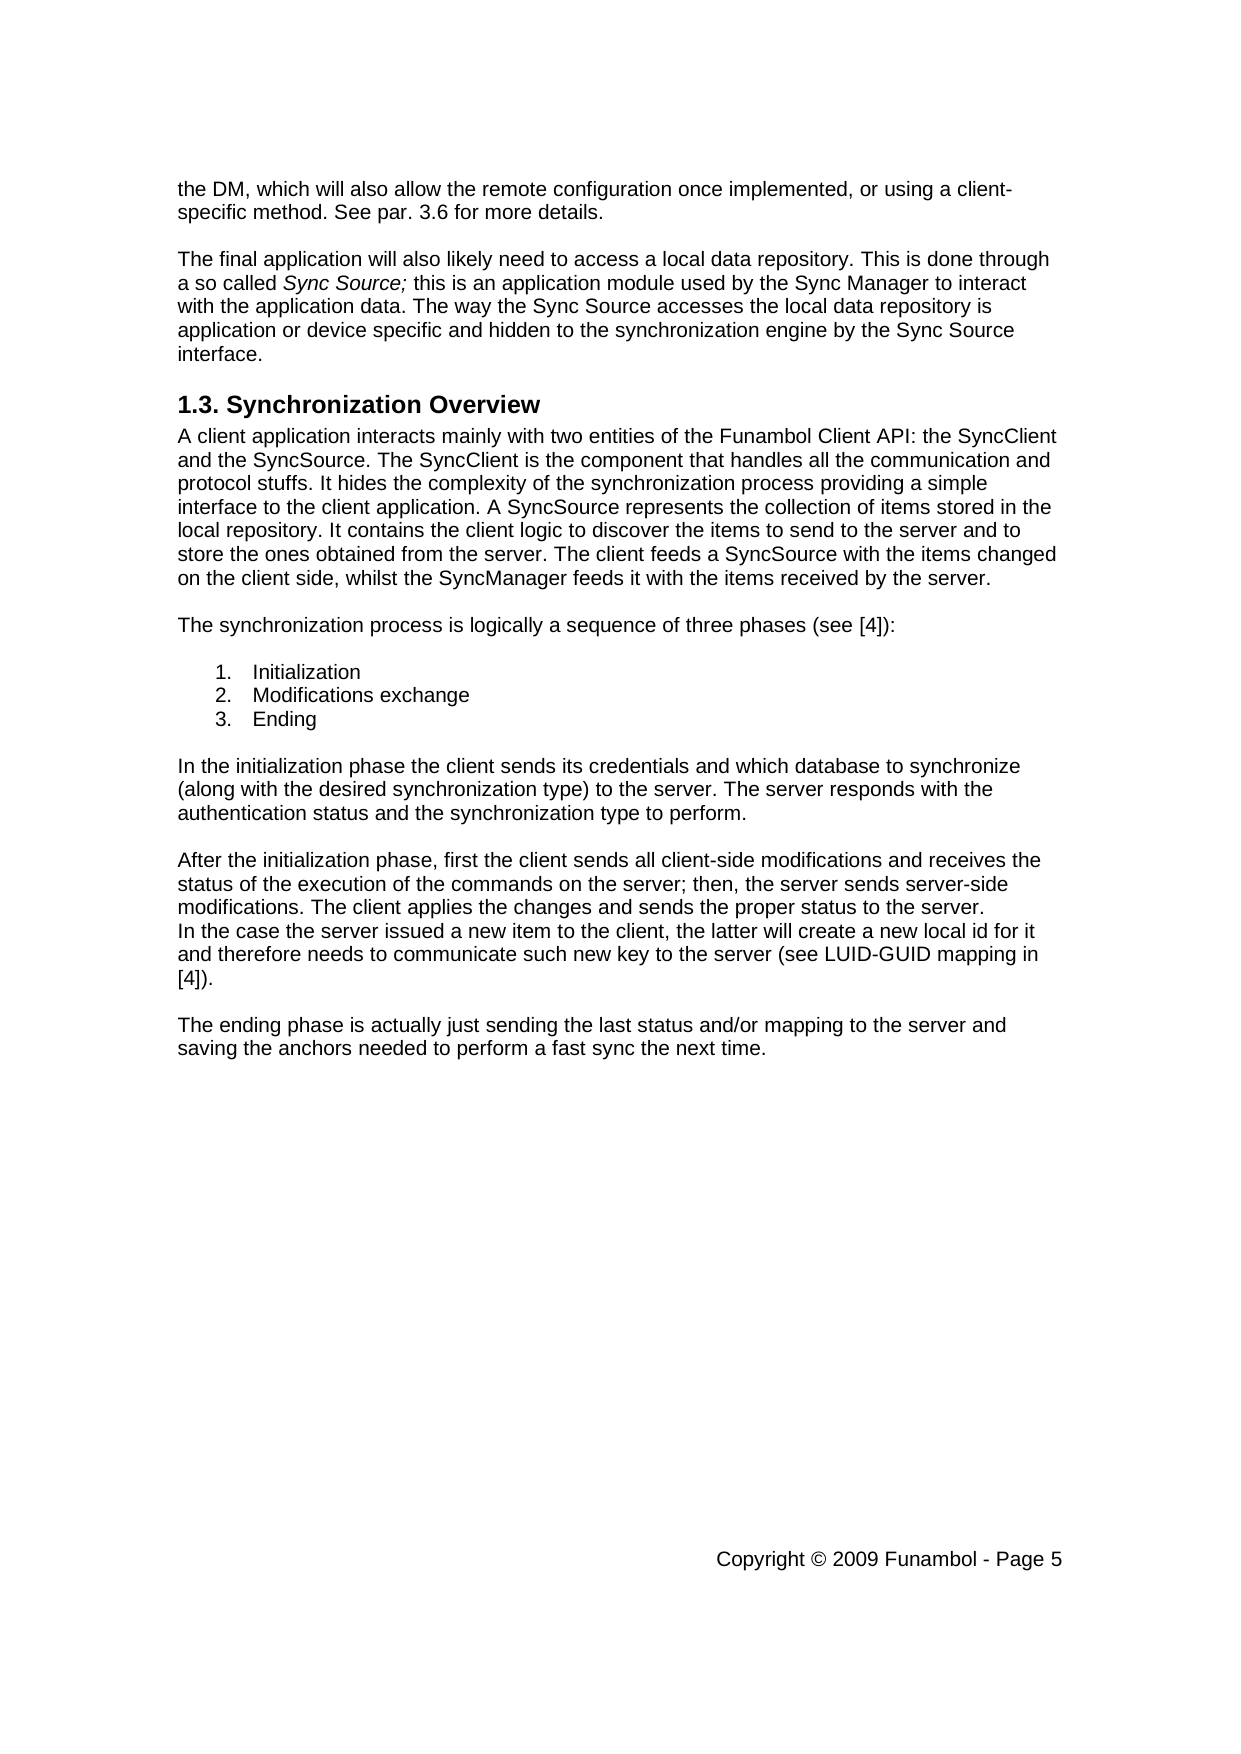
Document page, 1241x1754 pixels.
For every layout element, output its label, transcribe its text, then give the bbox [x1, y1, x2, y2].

text In the initialization phase the client sends its credentials and which database to synchronize (along with the desired synchronization type) to the server. The server responds with the authentication status and the synchronization type to perform. [177, 754, 1063, 825]
text The ending phase is actually just sending the last status and/or mapping to the server and saving the anchors needed to perform a fast sync the next time. [177, 1013, 1063, 1060]
subtitle Synchronization Overview [177, 391, 1063, 418]
text A client application interacts mainly with two entities of the Funambol Client API: the SyncClient and the SyncSource. The SyncClient is the component that handles all the communication and protocol stuffs. It hides the complexity of the synchronization process providing a simple interface to the client application. A SyncSource represents the collection of items stored in the local repository. It contains the client logic to discover the items to send to the server and to store the ones obtained from the server. The client feeds a SyncSource with the items changed on the client side, whilst the SyncManager feeds it with the items received by the server. [177, 425, 1063, 589]
text The final application will also likely need to access a local data repository. This is done through a so called Sync Source; this is an application module used by the Sync Manager to interact with the application data. The way the Sync Source accesses the local data repository is application or device specific and hidden to the synchronization engine by the Sync Source interface. [177, 248, 1063, 366]
list Ending [215, 707, 1063, 731]
list Modifications exchange [215, 684, 1063, 707]
text the DM, which will also allow the remote configuration once implemented, or using a client-specific method. See par. 3.6 for more details. [177, 177, 1063, 224]
list Initialization [215, 660, 1063, 684]
text The synchronization process is logically a sequence of three phases (see [4]): [177, 613, 1063, 637]
text In the case the server issued a new item to the client, the latter will create a new local id for it and therefore needs to communicate such new key to the server (see LUID-GUID mapping in [4]). [177, 919, 1063, 990]
text After the initialization phase, first the client sends all client-side modifications and receives the status of the execution of the commands on the server; then, the server sends server-side modifications. The client applies the changes and sends the proper status to the server. [177, 848, 1063, 919]
